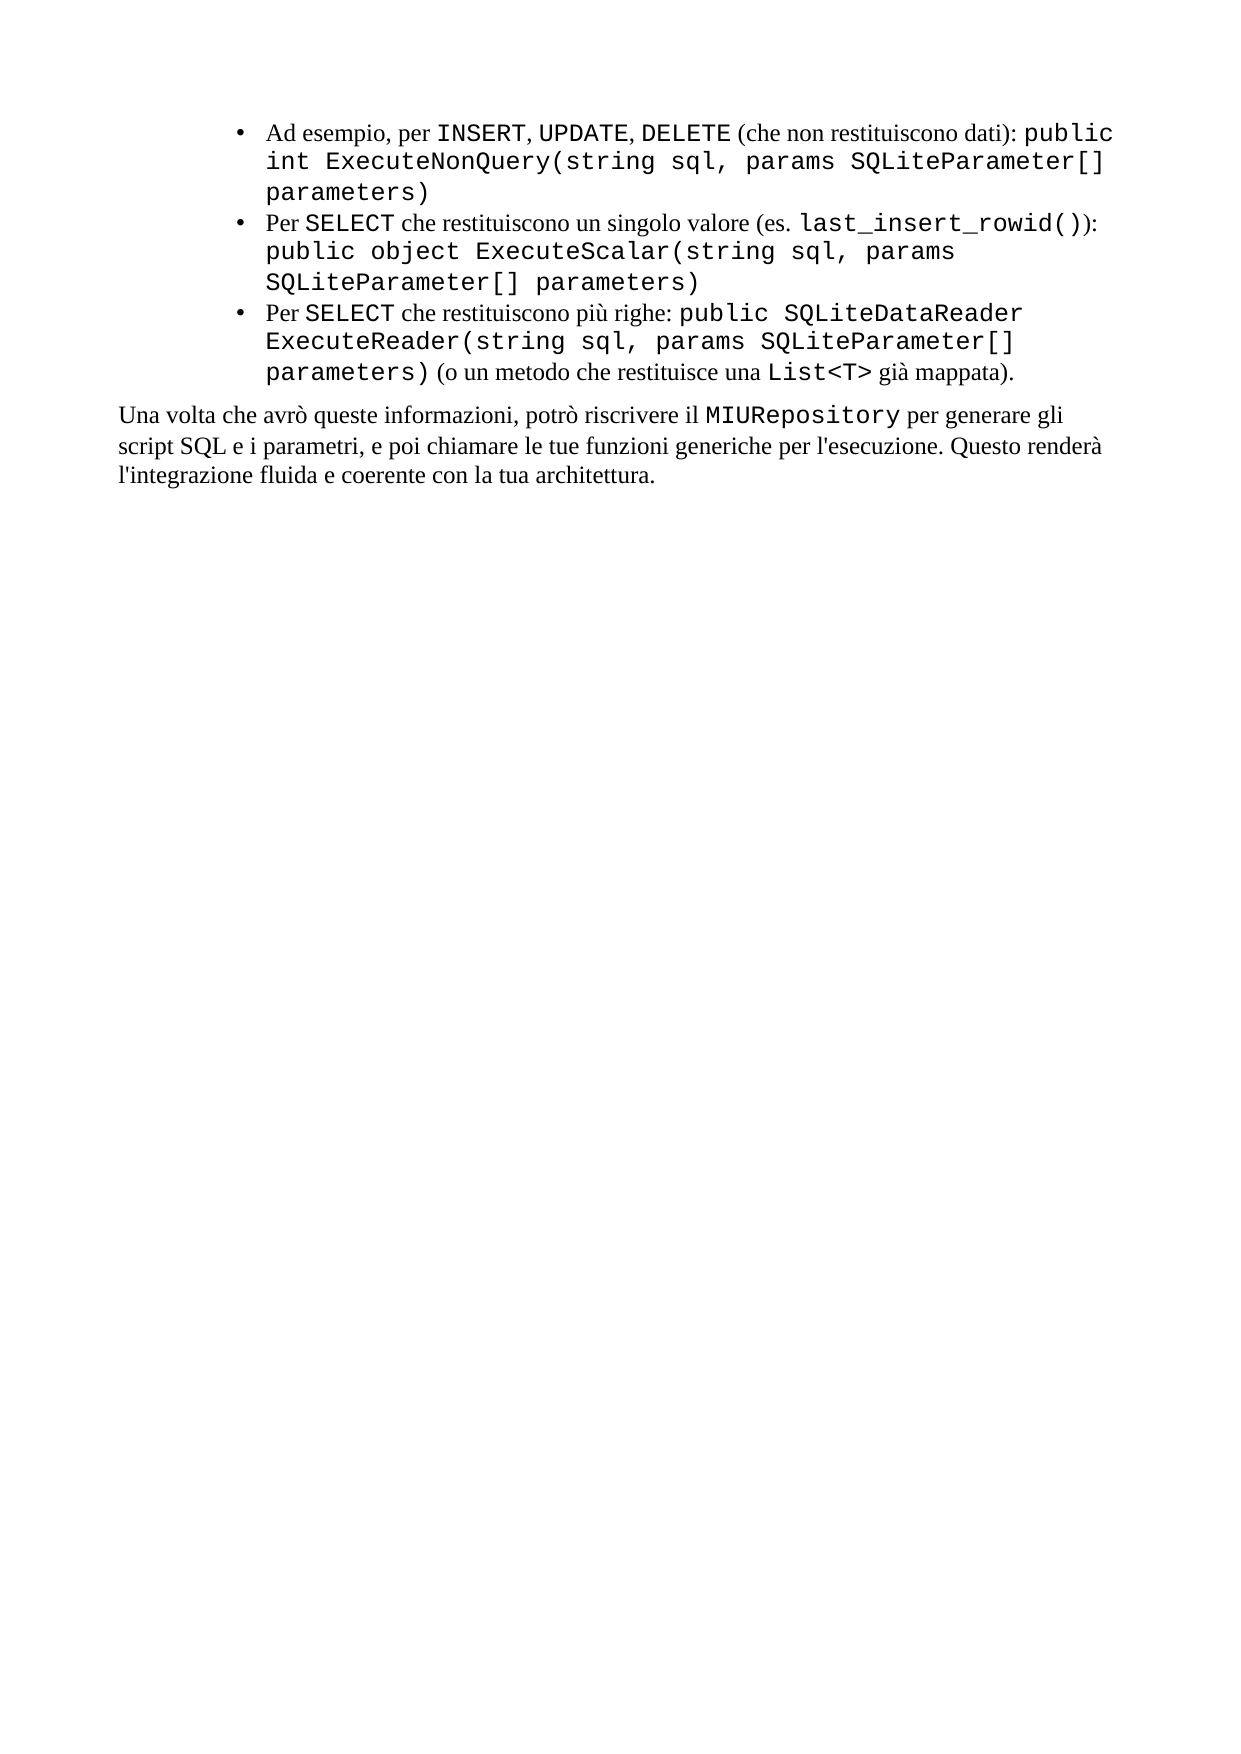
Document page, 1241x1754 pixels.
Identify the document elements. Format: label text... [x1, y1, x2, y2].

list Ad esempio, per INSERT, UPDATE, DELETE (che non restituiscono dati): public int ExecuteNonQuery(string sql, params SQLiteParameter[] parameters) [236, 118, 1122, 208]
text Una volta che avrò queste informazioni, potrò riscrivere il MIURepository per generare gli script SQL e i parametri, e poi chiamare le tue funzioni generiche per l'esecuzione. Questo renderà l'integrazione fluida e coerente con la tua architettura. [118, 401, 1122, 489]
list Per SELECT che restituiscono più righe: public SQLiteDataReader ExecuteReader(string sql, params SQLiteParameter[] parameters) (o un metodo che restituisce una List<T> già mappata). [236, 298, 1122, 388]
list Per SELECT che restituiscono un singolo valore (es. last_insert_rowid()): public object ExecuteScalar(string sql, params SQLiteParameter[] parameters) [236, 208, 1122, 298]
